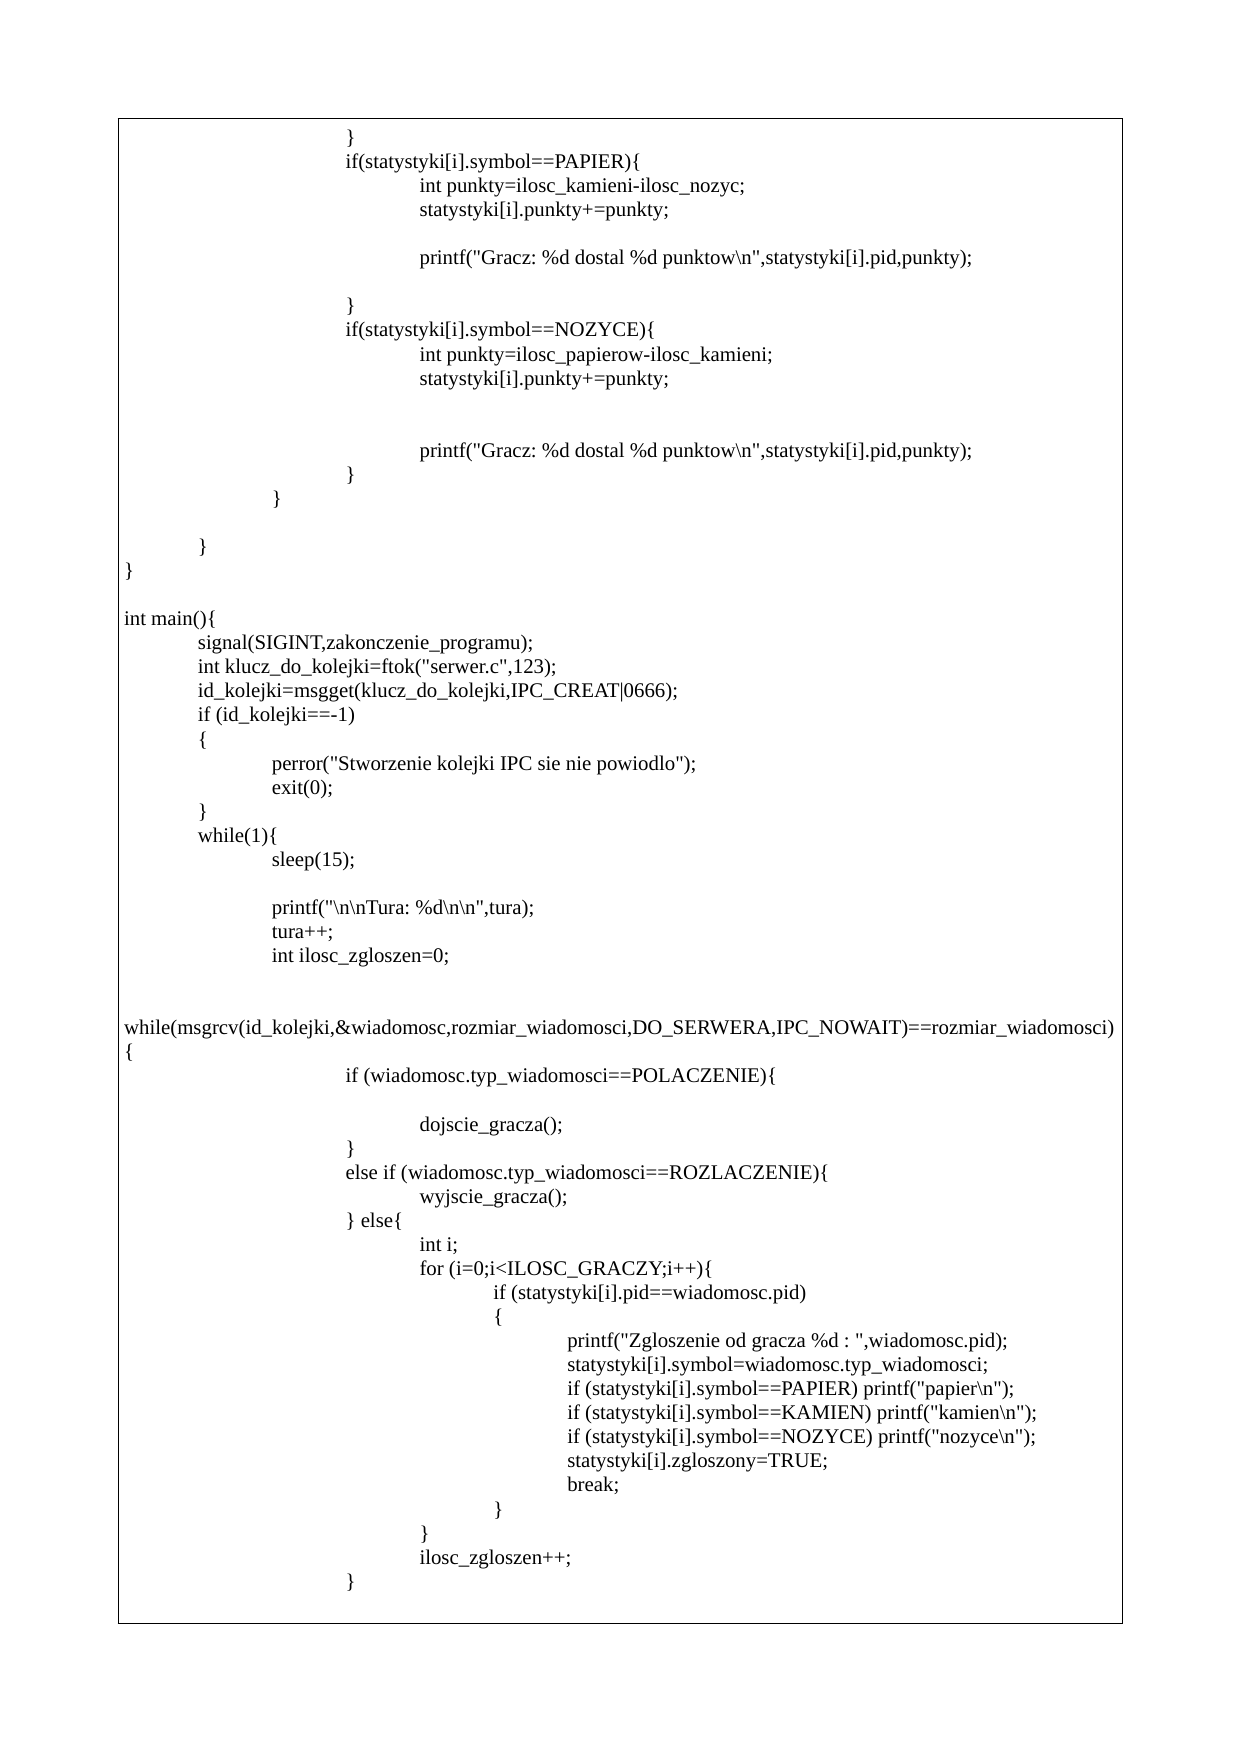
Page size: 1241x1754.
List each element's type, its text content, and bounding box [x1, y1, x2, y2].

table_cell } if(statystyki[i].symbol==PAPIER){ int punkty=ilosc_kamieni-ilosc_nozyc; statystyki[i].punkty+=punkty; printf("Gracz: %d dostal %d punktow\n",statystyki[i].pid,punkty); } if(statystyki[i].symbol==NOZYCE){ int punkty=ilosc_papierow-ilosc_kamieni; statystyki[i].punkty+=punkty; printf("Gracz: %d dostal %d punktow\n",statystyki[i].pid,punkty); } } } } int main(){ signal(SIGINT,zakonczenie_programu); int klucz_do_kolejki=ftok("serwer.c",123); id_kolejki=msgget(klucz_do_kolejki,IPC_CREAT|0666); if (id_kolejki==-1) { perror("Stworzenie kolejki IPC sie nie powiodlo"); exit(0); } while(1){ sleep(15); printf("\n\nTura: %d\n\n",tura); tura++; int ilosc_zgloszen=0; while(msgrcv(id_kolejki,&wiadomosc,rozmiar_wiadomosci,DO_SERWERA,IPC_NOWAIT)==rozmiar_wiadomosci){ if (wiadomosc.typ_wiadomosci==POLACZENIE){ dojscie_gracza(); } else if (wiadomosc.typ_wiadomosci==ROZLACZENIE){ wyjscie_gracza(); } else{ int i; for (i=0;i<ILOSC_GRACZY;i++){ if (statystyki[i].pid==wiadomosc.pid) { printf("Zgloszenie od gracza %d : ",wiadomosc.pid); statystyki[i].symbol=wiadomosc.typ_wiadomosci; if (statystyki[i].symbol==PAPIER) printf("papier\n"); if (statystyki[i].symbol==KAMIEN) printf("kamien\n"); if (statystyki[i].symbol==NOZYCE) printf("nozyce\n"); statystyki[i].zgloszony=TRUE; break; } } ilosc_zgloszen++; } [119, 119, 1122, 1622]
